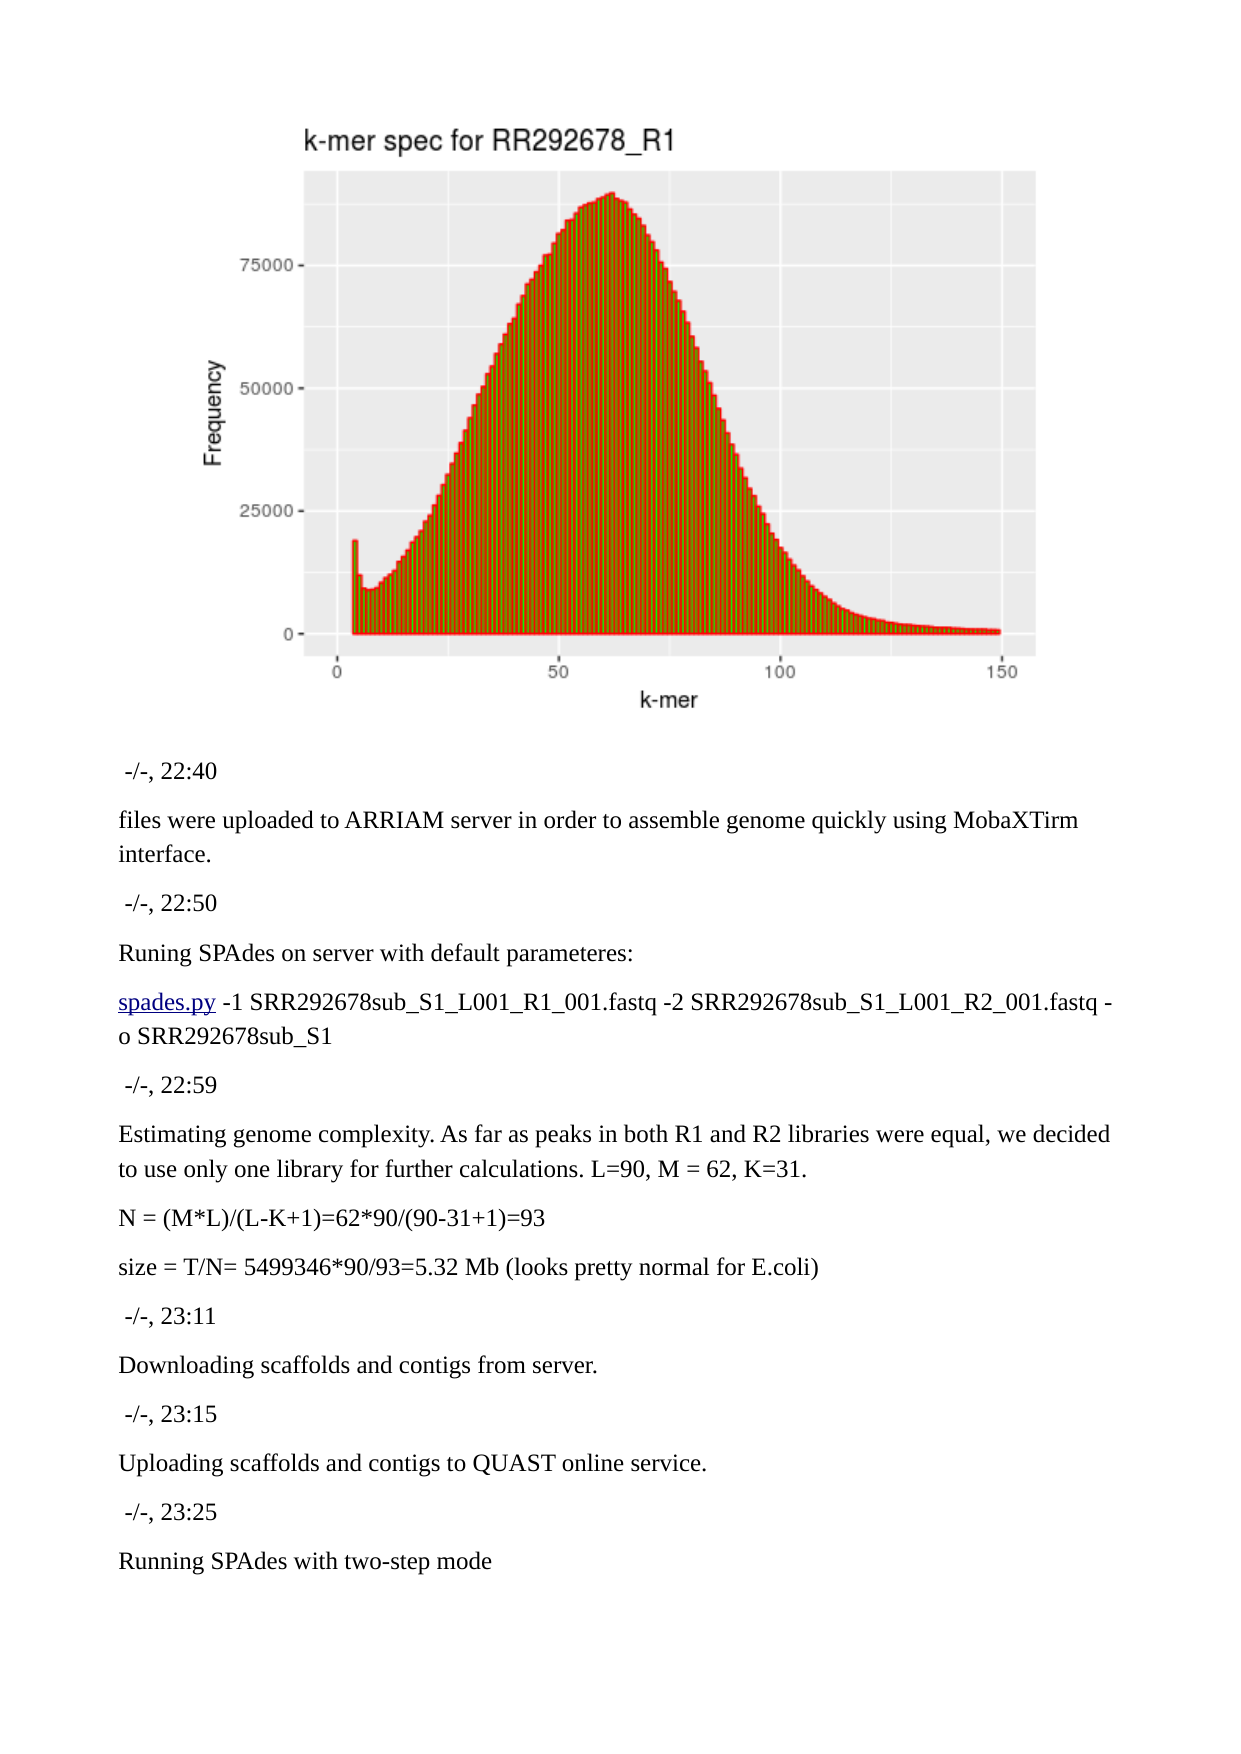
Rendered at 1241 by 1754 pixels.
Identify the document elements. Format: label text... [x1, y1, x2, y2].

text -/-, 22:59 [118, 1070, 1122, 1099]
text files were uploaded to ARRIAM server in order to assemble genome quickly using MobaXTirm interface. [118, 805, 1122, 868]
text size = T/N= 5499346*90/93=5.32 Mb (looks pretty normal for E.coli) [118, 1252, 1122, 1281]
text -/-, 22:50 [118, 888, 1122, 917]
text -/-, 23:11 [118, 1301, 1122, 1330]
text Running SPAdes with two-step mode [118, 1546, 1122, 1575]
text Runing SPAdes on server with default parameteres: [118, 938, 1122, 966]
text -/-, 23:15 [118, 1399, 1122, 1428]
text N = (M*L)/(L-K+1)=62*90/(90-31+1)=93 [118, 1203, 1122, 1232]
text Uploading scaffolds and contigs to QUAST online service. [118, 1448, 1122, 1477]
text Downloading scaffolds and contigs from server. [118, 1350, 1122, 1379]
text Estimating genome complexity. As far as peaks in both R1 and R2 libraries were equal, we decided to use only one library for further calculations. L=90, M = 62, K=31. [118, 1119, 1122, 1182]
text -/-, 22:40 [118, 756, 1122, 785]
text -/-, 23:25 [118, 1497, 1122, 1526]
text spades.py -1 SRR292678sub_S1_L001_R1_001.fastq -2 SRR292678sub_S1_L001_R2_001.fastq -o SRR292678sub_S1 [118, 987, 1122, 1050]
